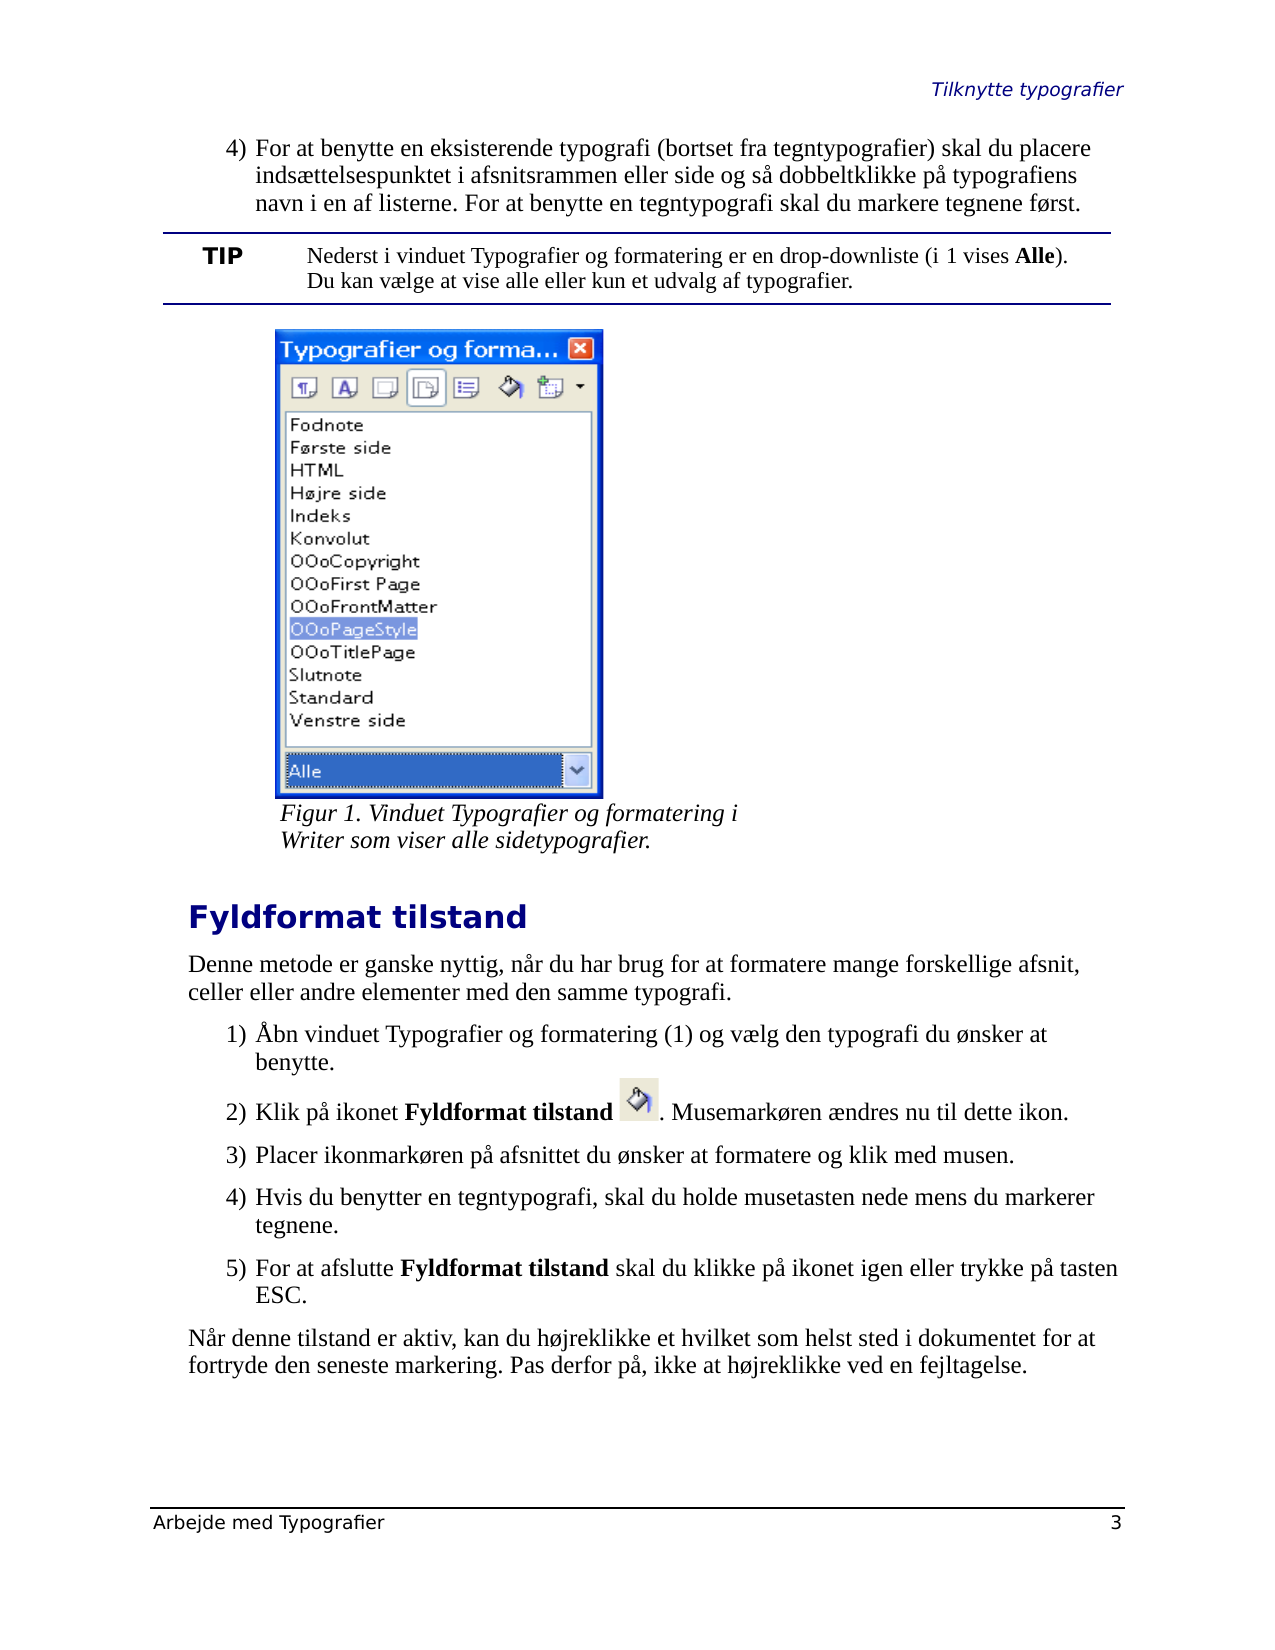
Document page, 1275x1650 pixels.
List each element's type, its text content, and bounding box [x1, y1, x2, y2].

text Figur 1. Vinduet Typografier og formatering i Writer som viser alle sidetypografier. [280, 305, 759, 854]
picture [275, 329, 604, 799]
list Klik på ikonet Fyldformat tilstand . Musemarkøren ændres nu til dette ikon. [226, 1079, 1125, 1126]
list Placer ikonmarkøren på afsnittet du ønsker at formatere og klik med musen. [226, 1141, 1125, 1169]
list Hvis du benytter en tegntypografi, skal du holde musetasten nede mens du markerer tegnene. [226, 1183, 1125, 1239]
text Når denne tilstand er aktiv, kan du højreklikke et hvilket som helst sted i dokumentet for at fortryde den seneste markering. Pas derfor på, ikke at højreklikke ved en fejltagelse. [188, 1324, 1125, 1379]
list For at afslutte Fyldformat tilstand skal du klikke på ikonet igen eller trykke på tasten ESC. [226, 1254, 1125, 1309]
subtitle Fyldformat tilstand [188, 899, 1125, 935]
table_header Nederst i vinduet Typografier og formatering er en drop-downliste (i Figur 1 vises Alle). Du kan vælge at vise alle eller kun et udvalg af typografier. [283, 234, 1111, 303]
text Denne metode er ganske nyttig, når du har brug for at formatere mange forskellige afsnit, celler eller andre elementer med den samme typografi. [188, 950, 1125, 1006]
list For at benytte en eksisterende typografi (bortset fra tegntypografier) skal du placere indsættelsespunktet i afsnitsrammen eller side og så dobbeltklikke på typografiens navn i en af listerne. For at benytte en tegntypografi skal du markere tegnene først. [226, 134, 1125, 217]
list Åbn vinduet Typografier og formatering (Figur 1) og vælg den typografi du ønsker at benytte. [226, 1020, 1125, 1076]
picture [619, 1078, 659, 1121]
table_header TIP [163, 234, 283, 303]
